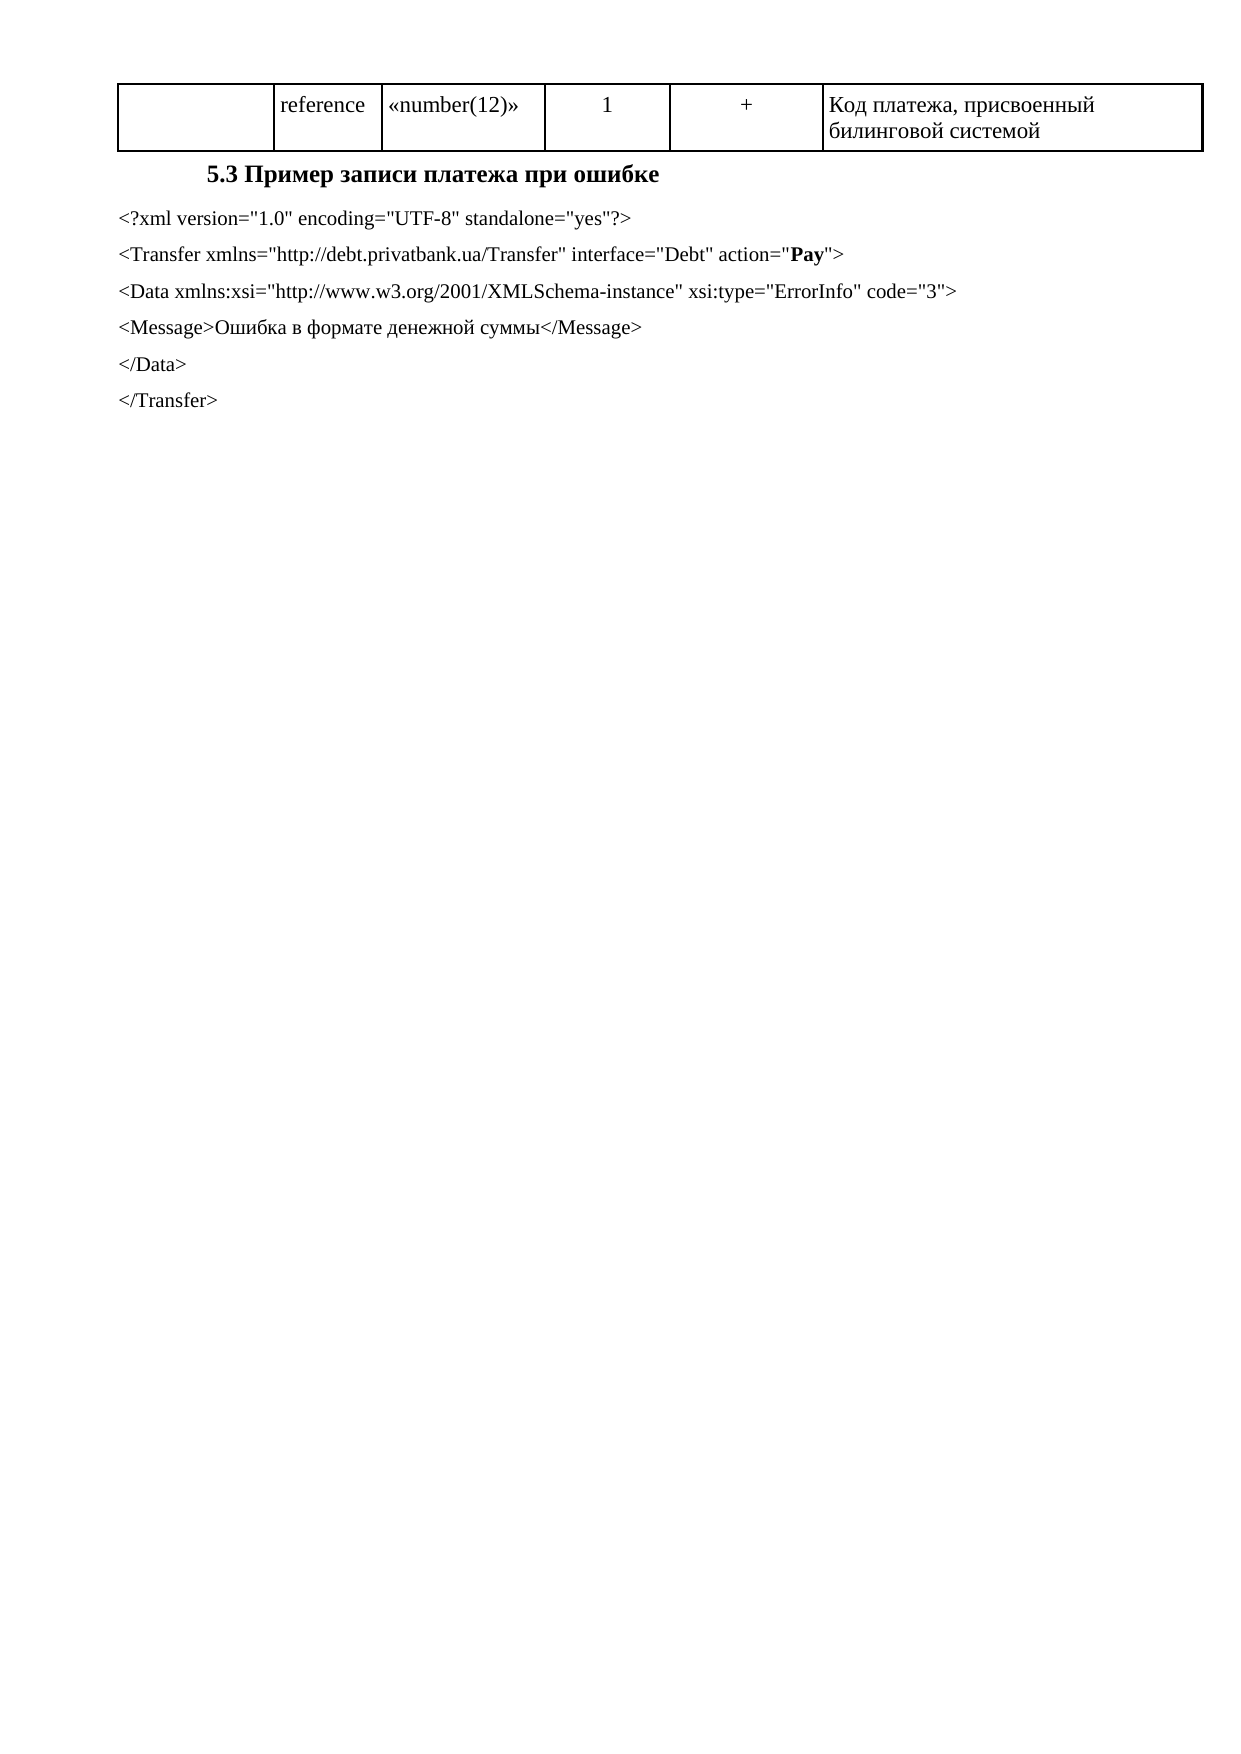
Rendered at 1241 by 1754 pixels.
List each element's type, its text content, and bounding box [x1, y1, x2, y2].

text </Data> [118, 352, 1165, 376]
text <Message>Ошибка в формате денежной суммы</Message> [118, 315, 1165, 339]
table_cell + [671, 85, 822, 149]
table_cell Код платежа, присвоенный билинговой системой [824, 85, 1201, 149]
table_cell 1 [546, 85, 669, 149]
table_cell [119, 85, 273, 149]
table_cell «number(12)» [383, 85, 544, 149]
subtitle 5.3 Пример записи платежа при ошибке [116, 159, 1165, 187]
text <Data xmlns:xsi="http://www.w3.org/2001/XMLSchema-instance" xsi:type="ErrorInfo" code="3"> [118, 278, 1165, 303]
text </Transfer> [118, 388, 1165, 412]
text <?xml version="1.0" encoding="UTF-8" standalone="yes"?> [118, 205, 1165, 229]
table_cell reference [275, 85, 381, 149]
text <Transfer xmlns="http://debt.privatbank.ua/Transfer" interface="Debt" action="Pay"> [118, 242, 1165, 266]
